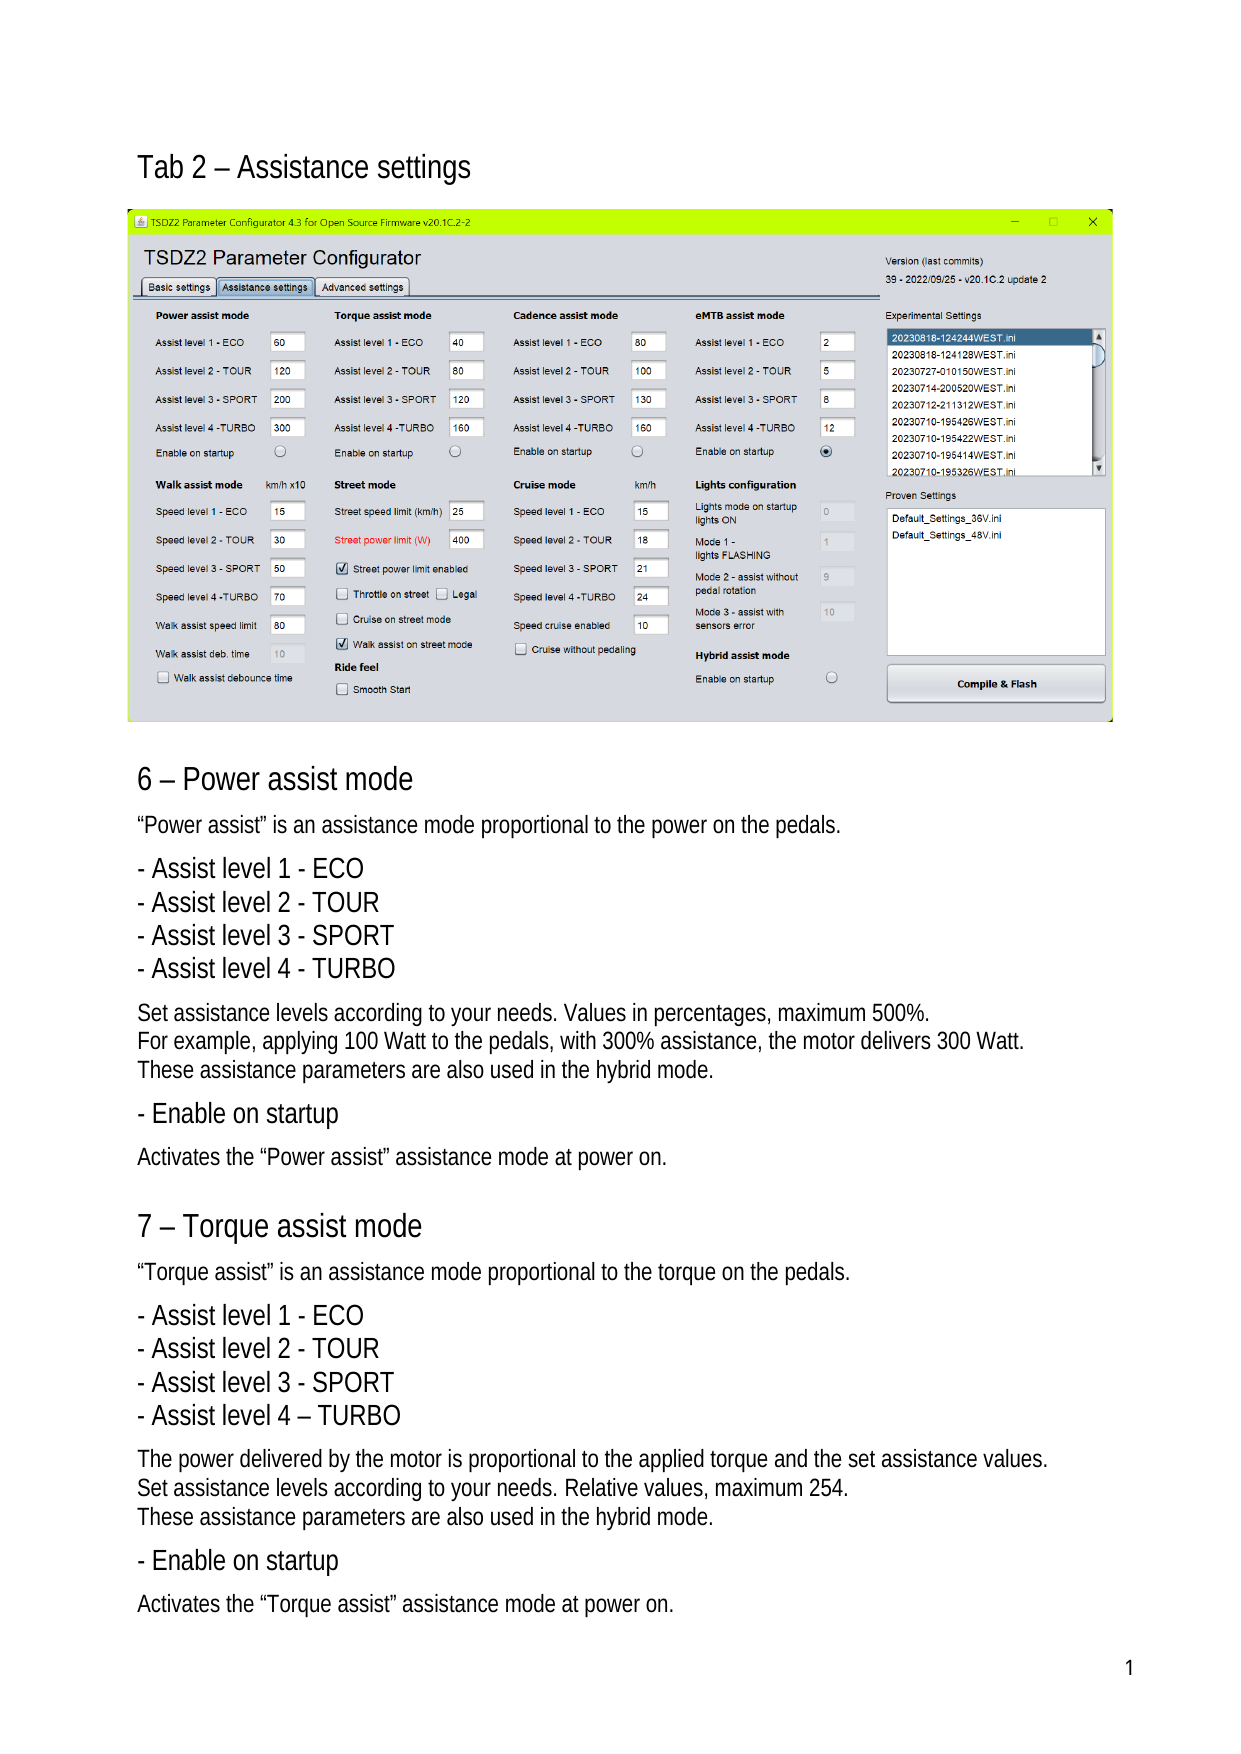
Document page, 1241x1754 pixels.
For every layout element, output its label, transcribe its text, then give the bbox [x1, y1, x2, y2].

text 6 – Power assist mode [137, 759, 1122, 798]
text These assistance parameters are also used in the hybrid mode. [137, 1055, 1122, 1083]
text - Enable on startup [137, 1543, 1122, 1576]
text - Assist level 4 – TURBO [137, 1398, 1122, 1432]
text - Assist level 1 - ECO [137, 1298, 1122, 1331]
text - Assist level 2 - TOUR [137, 885, 1122, 918]
text These assistance parameters are also used in the hybrid mode. [137, 1501, 1122, 1530]
text - Assist level 3 - SPORT [137, 1365, 1122, 1398]
text - Assist level 4 - TURBO [137, 952, 1122, 985]
text The power delivered by the motor is proportional to the applied torque and the set assistance values. [137, 1444, 1122, 1473]
text 7 – Torque assist mode [137, 1206, 1122, 1244]
text - Assist level 3 - SPORT [137, 918, 1122, 952]
text Set assistance levels according to your needs. Relative values, maximum 254. [137, 1473, 1122, 1501]
text Activates the “Power assist” assistance mode at power on. [137, 1142, 1122, 1171]
text “Torque assist” is an assistance mode proportional to the torque on the pedals. [137, 1257, 1122, 1285]
text “Power assist” is an assistance mode proportional to the power on the pedals. [137, 810, 1122, 839]
text - Assist level 1 - ECO [137, 851, 1122, 885]
text Activates the “Torque assist” assistance mode at power on. [137, 1588, 1122, 1617]
text - Enable on startup [137, 1096, 1122, 1129]
text For example, applying 100 Watt to the pedals, with 300% assistance, the motor delivers 300 Watt. [137, 1026, 1122, 1055]
text Set assistance levels according to your needs. Values in percentages, maximum 500%. [137, 998, 1122, 1026]
text Tab 2 – Assistance settings [137, 148, 1122, 186]
picture [127, 209, 1113, 722]
text - Assist level 2 - TOUR [137, 1331, 1122, 1365]
